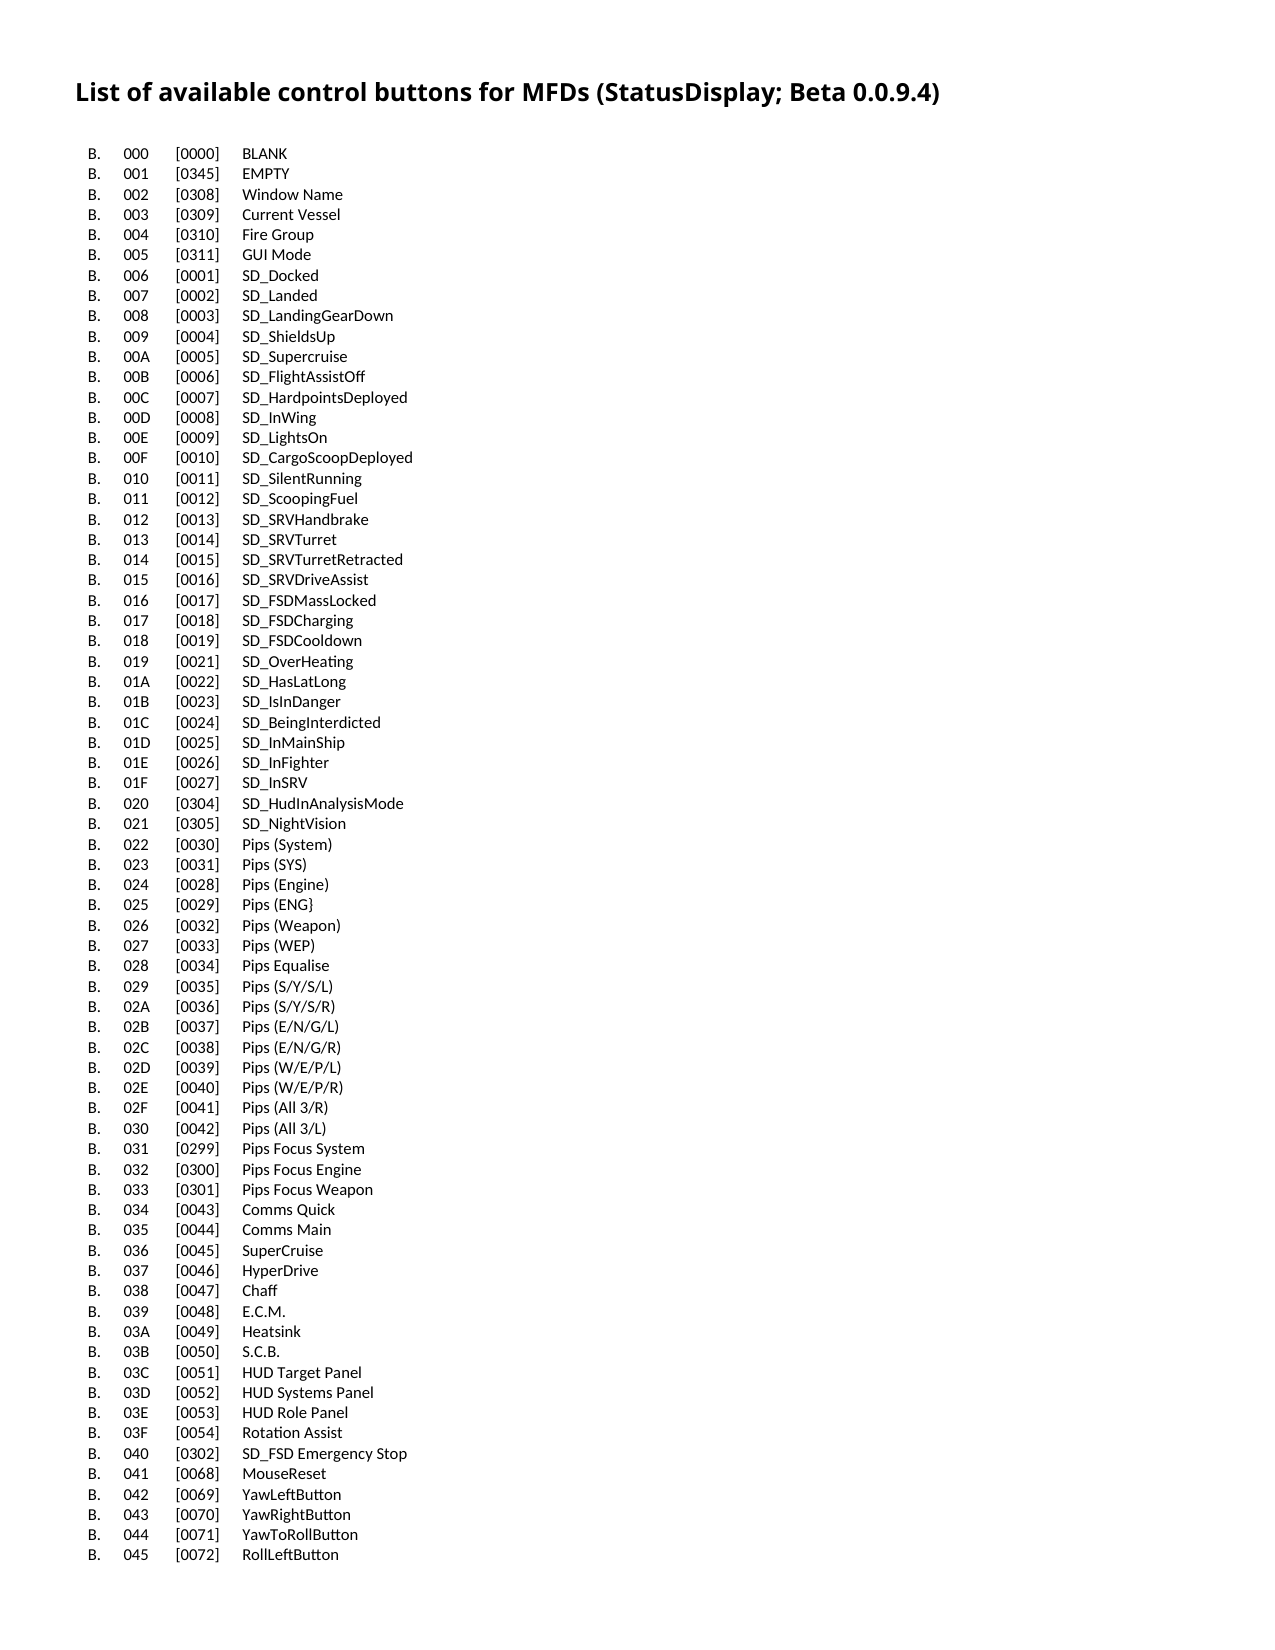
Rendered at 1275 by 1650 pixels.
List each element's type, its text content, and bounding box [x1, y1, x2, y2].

table_cell [0052] [164, 1382, 231, 1402]
table_cell [0024] [164, 712, 231, 732]
table_cell [0038] [164, 1037, 231, 1057]
table_cell 029 [112, 976, 164, 996]
table_cell B. [75, 1159, 112, 1179]
table_cell [0050] [164, 1342, 231, 1362]
table_cell B. [75, 1524, 112, 1545]
table_cell SD_OverHeating [231, 651, 693, 671]
table_cell B. [75, 935, 112, 956]
table_cell B. [75, 367, 112, 387]
table_cell SD_InWing [231, 407, 693, 427]
table_cell B. [75, 915, 112, 935]
table_cell B. [75, 671, 112, 692]
table_cell 03D [112, 1382, 164, 1402]
table_cell [0054] [164, 1423, 231, 1443]
table_cell 00B [112, 367, 164, 387]
table_cell HUD Systems Panel [231, 1382, 693, 1402]
table_cell [0028] [164, 874, 231, 895]
table_cell [0034] [164, 956, 231, 976]
table_cell B. [75, 996, 112, 1017]
table_cell Pips (W/E/P/L) [231, 1057, 693, 1077]
table_cell [0027] [164, 773, 231, 793]
table_cell 027 [112, 935, 164, 956]
table_cell [0019] [164, 631, 231, 651]
table_cell 035 [112, 1220, 164, 1240]
table_cell 00F [112, 448, 164, 468]
table_cell B. [75, 245, 112, 265]
table_cell 024 [112, 874, 164, 895]
table_cell 01C [112, 712, 164, 732]
table_cell B. [75, 976, 112, 996]
table_cell Comms Main [231, 1220, 693, 1240]
table_cell [0305] [164, 814, 231, 834]
table_cell [0030] [164, 834, 231, 854]
table_cell B. [75, 1403, 112, 1423]
table_cell Pips (S/Y/S/R) [231, 996, 693, 1017]
table_cell HUD Target Panel [231, 1362, 693, 1382]
table_cell GUI Mode [231, 245, 693, 265]
table_cell B. [75, 712, 112, 732]
table_cell [0071] [164, 1524, 231, 1545]
table_cell [0308] [164, 184, 231, 204]
table_cell B. [75, 1017, 112, 1037]
table_cell B. [75, 692, 112, 712]
table_cell 03A [112, 1321, 164, 1342]
table_cell SD_IsInDanger [231, 692, 693, 712]
table_cell B. [75, 1179, 112, 1199]
table_cell [0299] [164, 1139, 231, 1159]
table_cell [0008] [164, 407, 231, 427]
table_cell B. [75, 1199, 112, 1220]
table_cell 044 [112, 1524, 164, 1545]
table_cell 02C [112, 1037, 164, 1057]
table_cell B. [75, 590, 112, 610]
table_cell [0301] [164, 1179, 231, 1199]
table_cell B. [75, 164, 112, 184]
table_cell 02B [112, 1017, 164, 1037]
table_cell SD_ShieldsUp [231, 326, 693, 346]
table_cell B. [75, 529, 112, 549]
table_cell 03C [112, 1362, 164, 1382]
table_cell S.C.B. [231, 1342, 693, 1362]
table_cell 02E [112, 1078, 164, 1098]
table_cell SD_SRVTurretRetracted [231, 549, 693, 570]
table_cell [0070] [164, 1504, 231, 1524]
table_cell SD_Docked [231, 265, 693, 285]
table_cell [0031] [164, 854, 231, 874]
table_cell B. [75, 956, 112, 976]
table_cell [0014] [164, 529, 231, 549]
table_cell SD_FSDMassLocked [231, 590, 693, 610]
table_cell SD_ScoopingFuel [231, 489, 693, 509]
table_cell Pips Focus Weapon [231, 1179, 693, 1199]
table_cell [0311] [164, 245, 231, 265]
table_cell 026 [112, 915, 164, 935]
table_cell SD_Landed [231, 285, 693, 306]
table_cell Pips Equalise [231, 956, 693, 976]
table_cell [0009] [164, 428, 231, 448]
table_cell B. [75, 1443, 112, 1463]
table_cell 041 [112, 1464, 164, 1484]
table_cell 007 [112, 285, 164, 306]
table_cell [0051] [164, 1362, 231, 1382]
table_cell Pips (W/E/P/R) [231, 1078, 693, 1098]
table_cell 015 [112, 570, 164, 590]
table_cell 036 [112, 1240, 164, 1260]
table_cell 001 [112, 164, 164, 184]
table_header B. [75, 143, 112, 163]
table_cell [0302] [164, 1443, 231, 1463]
table_cell B. [75, 814, 112, 834]
table_cell 020 [112, 793, 164, 813]
table_cell B. [75, 326, 112, 346]
table_cell 01E [112, 753, 164, 773]
table_cell [0032] [164, 915, 231, 935]
table_cell Pips (S/Y/S/L) [231, 976, 693, 996]
table_cell [0045] [164, 1240, 231, 1260]
table_cell B. [75, 570, 112, 590]
table_cell B. [75, 1078, 112, 1098]
table_cell Heatsink [231, 1321, 693, 1342]
table_cell Pips (All 3/L) [231, 1118, 693, 1138]
table_cell [0003] [164, 306, 231, 326]
table_cell SD_SRVDriveAssist [231, 570, 693, 590]
table_cell RollLeftButton [231, 1545, 693, 1565]
table_cell [0033] [164, 935, 231, 956]
table_cell SD_FlightAssistOff [231, 367, 693, 387]
table_cell Pips Focus System [231, 1139, 693, 1159]
table_cell B. [75, 854, 112, 874]
table_cell EMPTY [231, 164, 693, 184]
table_cell 01F [112, 773, 164, 793]
table_cell B. [75, 1362, 112, 1382]
table_cell SD_HardpointsDeployed [231, 387, 693, 407]
table_cell B. [75, 428, 112, 448]
table_cell [0029] [164, 895, 231, 915]
table_cell B. [75, 1423, 112, 1443]
table_cell MouseReset [231, 1464, 693, 1484]
table_header 000 [112, 143, 164, 163]
table_cell [0300] [164, 1159, 231, 1179]
table_cell [0007] [164, 387, 231, 407]
table_cell [0041] [164, 1098, 231, 1118]
table_cell SD_SRVHandbrake [231, 509, 693, 529]
table_cell 006 [112, 265, 164, 285]
table_cell [0047] [164, 1281, 231, 1301]
table_cell Rotation Assist [231, 1423, 693, 1443]
table_cell [0049] [164, 1321, 231, 1342]
table_cell 031 [112, 1139, 164, 1159]
table_cell 003 [112, 204, 164, 224]
table_cell [0310] [164, 224, 231, 245]
table_cell YawRightButton [231, 1504, 693, 1524]
table_cell B. [75, 651, 112, 671]
table_cell B. [75, 1545, 112, 1565]
table_header BLANK [231, 143, 693, 163]
table_cell 034 [112, 1199, 164, 1220]
table_cell [0016] [164, 570, 231, 590]
table_cell SD_HasLatLong [231, 671, 693, 692]
table_cell 039 [112, 1301, 164, 1321]
table_cell 03E [112, 1403, 164, 1423]
table_cell B. [75, 387, 112, 407]
table_cell 042 [112, 1484, 164, 1504]
table_cell B. [75, 184, 112, 204]
table_cell Pips (WEP) [231, 935, 693, 956]
table_cell [0017] [164, 590, 231, 610]
table_cell [0042] [164, 1118, 231, 1138]
table_cell 033 [112, 1179, 164, 1199]
table_cell B. [75, 1118, 112, 1138]
table_cell B. [75, 448, 112, 468]
table_cell 00E [112, 428, 164, 448]
table_cell SD_NightVision [231, 814, 693, 834]
table_header [0000] [164, 143, 231, 163]
table_cell 016 [112, 590, 164, 610]
table_cell Pips (System) [231, 834, 693, 854]
table_cell [0036] [164, 996, 231, 1017]
table_cell [0345] [164, 164, 231, 184]
table_cell [0037] [164, 1017, 231, 1037]
table_cell B. [75, 1321, 112, 1342]
table_cell 032 [112, 1159, 164, 1179]
table_cell [0040] [164, 1078, 231, 1098]
table_cell B. [75, 489, 112, 509]
table_cell SD_FSDCharging [231, 610, 693, 631]
table_cell [0005] [164, 346, 231, 367]
table_cell 028 [112, 956, 164, 976]
table_cell Pips Focus Engine [231, 1159, 693, 1179]
table_cell [0053] [164, 1403, 231, 1423]
table_cell B. [75, 265, 112, 285]
table_cell 021 [112, 814, 164, 834]
table_cell B. [75, 224, 112, 245]
table_cell [0309] [164, 204, 231, 224]
table_cell 00C [112, 387, 164, 407]
table_cell B. [75, 631, 112, 651]
table_cell 038 [112, 1281, 164, 1301]
table_cell [0072] [164, 1545, 231, 1565]
table_cell B. [75, 793, 112, 813]
table_cell Comms Quick [231, 1199, 693, 1220]
table_cell B. [75, 874, 112, 895]
table_cell [0012] [164, 489, 231, 509]
table_cell [0026] [164, 753, 231, 773]
table_cell [0021] [164, 651, 231, 671]
table_cell [0015] [164, 549, 231, 570]
table_cell [0002] [164, 285, 231, 306]
table_cell Pips (All 3/R) [231, 1098, 693, 1118]
table_cell SD_CargoScoopDeployed [231, 448, 693, 468]
table_cell B. [75, 468, 112, 488]
table_cell 03B [112, 1342, 164, 1362]
table_cell SD_SRVTurret [231, 529, 693, 549]
table_cell 005 [112, 245, 164, 265]
table_cell B. [75, 1301, 112, 1321]
table_cell 037 [112, 1260, 164, 1281]
table_cell B. [75, 204, 112, 224]
table_cell YawToRollButton [231, 1524, 693, 1545]
table_cell Chaff [231, 1281, 693, 1301]
table_cell 045 [112, 1545, 164, 1565]
table_cell B. [75, 732, 112, 752]
table_cell 023 [112, 854, 164, 874]
table_cell [0006] [164, 367, 231, 387]
table_cell B. [75, 509, 112, 529]
table_cell [0010] [164, 448, 231, 468]
table_cell [0304] [164, 793, 231, 813]
table_cell B. [75, 1281, 112, 1301]
table_cell B. [75, 834, 112, 854]
table_cell Pips (E/N/G/L) [231, 1017, 693, 1037]
table_cell B. [75, 1484, 112, 1504]
table_cell Fire Group [231, 224, 693, 245]
table_cell B. [75, 1220, 112, 1240]
table_cell HyperDrive [231, 1260, 693, 1281]
table_cell SD_InFighter [231, 753, 693, 773]
table_cell SD_InSRV [231, 773, 693, 793]
table_cell 01A [112, 671, 164, 692]
table_cell [0018] [164, 610, 231, 631]
table_cell 008 [112, 306, 164, 326]
table_cell SD_LandingGearDown [231, 306, 693, 326]
table_cell 030 [112, 1118, 164, 1138]
table_cell SD_InMainShip [231, 732, 693, 752]
table_cell 019 [112, 651, 164, 671]
table_cell 012 [112, 509, 164, 529]
table_cell 02D [112, 1057, 164, 1077]
table_cell [0011] [164, 468, 231, 488]
table_cell SuperCruise [231, 1240, 693, 1260]
table_cell SD_LightsOn [231, 428, 693, 448]
table_cell SD_FSDCooldown [231, 631, 693, 651]
table_cell [0043] [164, 1199, 231, 1220]
table_cell 00A [112, 346, 164, 367]
table_cell [0044] [164, 1220, 231, 1240]
table_cell B. [75, 1342, 112, 1362]
table_cell SD_Supercruise [231, 346, 693, 367]
table_cell B. [75, 1464, 112, 1484]
table_cell 00D [112, 407, 164, 427]
table_cell 01B [112, 692, 164, 712]
table_cell SD_SilentRunning [231, 468, 693, 488]
table_cell 03F [112, 1423, 164, 1443]
table_cell 017 [112, 610, 164, 631]
table_cell [0048] [164, 1301, 231, 1321]
table_cell 025 [112, 895, 164, 915]
table_cell [0069] [164, 1484, 231, 1504]
table_cell B. [75, 1504, 112, 1524]
table_cell Pips (Weapon) [231, 915, 693, 935]
table_cell Pips (SYS) [231, 854, 693, 874]
table_cell [0046] [164, 1260, 231, 1281]
table_cell [0022] [164, 671, 231, 692]
table_cell E.C.M. [231, 1301, 693, 1321]
table_cell 018 [112, 631, 164, 651]
table_cell B. [75, 346, 112, 367]
table_cell B. [75, 285, 112, 306]
text List of available control buttons for MFDs (StatusDisplay; Beta 0.0.9.4) [75, 75, 1200, 109]
table_cell B. [75, 1098, 112, 1118]
table_cell Window Name [231, 184, 693, 204]
table_cell B. [75, 753, 112, 773]
table_cell HUD Role Panel [231, 1403, 693, 1423]
table_cell B. [75, 306, 112, 326]
table_cell 013 [112, 529, 164, 549]
table_cell B. [75, 407, 112, 427]
table_cell 022 [112, 834, 164, 854]
table_cell B. [75, 1057, 112, 1077]
table_cell 011 [112, 489, 164, 509]
table_cell 009 [112, 326, 164, 346]
table_cell Pips (ENG} [231, 895, 693, 915]
table_cell [0013] [164, 509, 231, 529]
table_cell B. [75, 1382, 112, 1402]
table_cell [0023] [164, 692, 231, 712]
table_cell [0039] [164, 1057, 231, 1077]
table_cell Pips (E/N/G/R) [231, 1037, 693, 1057]
table_cell B. [75, 895, 112, 915]
table_cell YawLeftButton [231, 1484, 693, 1504]
table_cell B. [75, 1037, 112, 1057]
table_cell [0004] [164, 326, 231, 346]
table_cell B. [75, 1139, 112, 1159]
table_cell 02F [112, 1098, 164, 1118]
table_cell [0035] [164, 976, 231, 996]
table_cell [0001] [164, 265, 231, 285]
table_cell SD_HudInAnalysisMode [231, 793, 693, 813]
table_cell 040 [112, 1443, 164, 1463]
table_cell SD_BeingInterdicted [231, 712, 693, 732]
table_cell 043 [112, 1504, 164, 1524]
table_cell B. [75, 549, 112, 570]
table_cell B. [75, 1260, 112, 1281]
table_cell SD_FSD Emergency Stop [231, 1443, 693, 1463]
table_cell 02A [112, 996, 164, 1017]
table_cell 014 [112, 549, 164, 570]
table_cell 01D [112, 732, 164, 752]
table_cell 004 [112, 224, 164, 245]
table_cell B. [75, 773, 112, 793]
table_cell [0025] [164, 732, 231, 752]
table_cell B. [75, 1240, 112, 1260]
table_cell Pips (Engine) [231, 874, 693, 895]
table_cell B. [75, 610, 112, 631]
table_cell 002 [112, 184, 164, 204]
table_cell 010 [112, 468, 164, 488]
table_cell Current Vessel [231, 204, 693, 224]
table_cell [0068] [164, 1464, 231, 1484]
